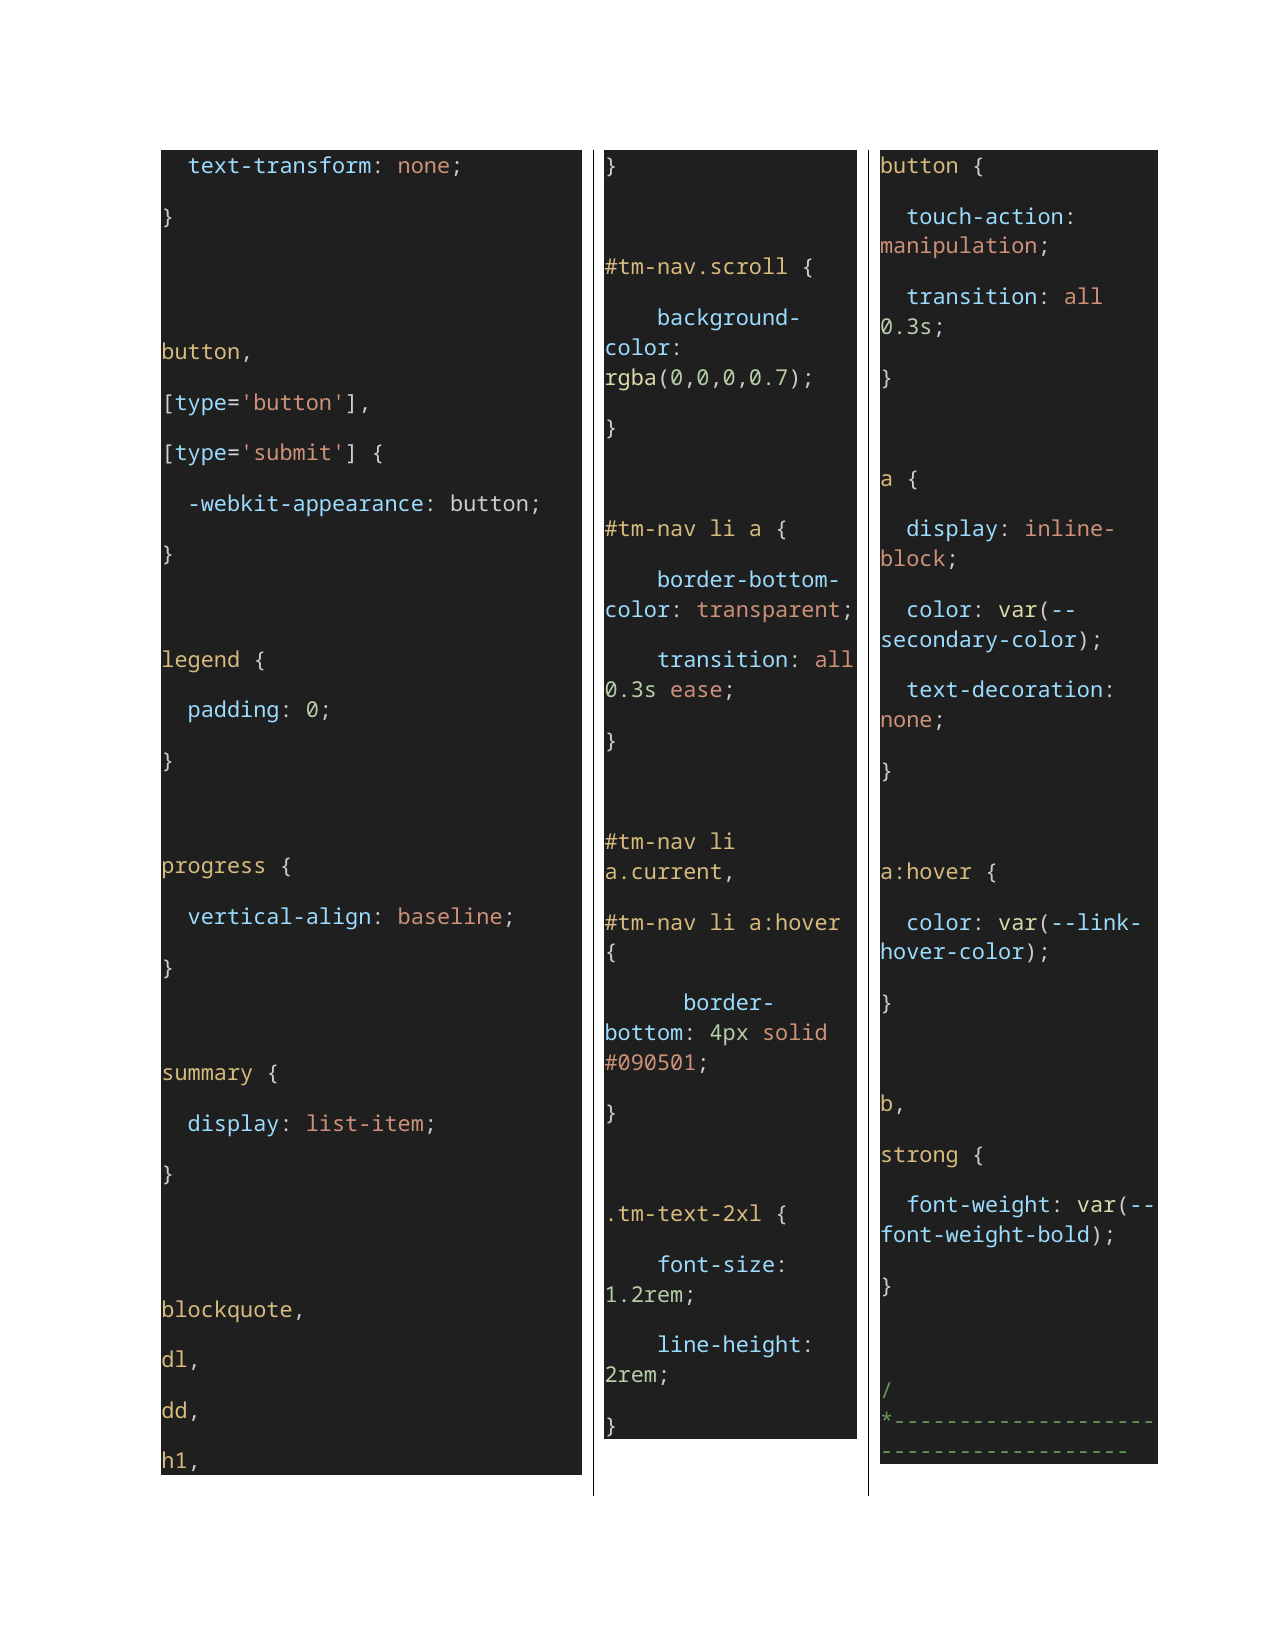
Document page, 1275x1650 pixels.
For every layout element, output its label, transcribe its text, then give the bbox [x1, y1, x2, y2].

table_header # tooplate-kool-form-pack.css :root { --body-bg-color: #181717; --white-color: #ffffff; --primary-color: #E07A5F; --secondary-color: #F2CC8F; --section-bg-color: #f0f8ff; --custom-btn-bg-color: #E07A5F; --custom-btn-bg-hover-color: #F2CC8F; --dark-color: #000000; --p-color: #717275; --link-hover-color: #F2CC8F; --body-font-family: 'Poppins', sans-serif; --heading-font-family: 'Unbounded', sans-serif; --h1-font-size: 62px; --h2-font-size: 36px; --h3-font-size: 28px; --h4-font-size: 24px; --h5-font-size: 22px; --h6-font-size: 20px; --p-font-size: 18px; --menu-font-size: 16px; --btn-font-size: 14px; --border-radius-large: 100px; --border-radius-medium: 20px; --border-radius-small: 10px; --font-weight-normal: 400; --font-weight-medium: 500; --font-weight-bold: 700; } body { background-color: var(--body-bg-color); font-family: var(--body-font-family); } h1, h2, h3, h4, h5, h6 { font-family: var(--heading-font-family); font-weight: var(--font-weight-medium); letter-spacing: -1px; } h1 { font-size: var(--h1-font-size); font-weight: var(--font-weight-bold); } h2 { font-size: var(--h2-font-size); font-weight: var(--font-weight-bold); } h3 { font-size: var(--h3-font-size); } h4 { font-size: var(--h4-font-size); } h5 { font-size: var(--h5-font-size); } h6 { font-size: var(--h6-font-size); } p { color: var(--p-color); font-size: var(--p-font-size); font-weight: var(--font-weight-normal); } ul li { color: var(--p-color); font-size: var(--p-font-size); font-weight: var(--font-weight-normal); } a, button { touch-action: manipulation; transition: all 0.3s; } a { display: inline-block; color: var(--secondary-color); text-decoration: none; } a:hover { color: var(--link-hover-color); } b, strong { font-weight: var(--font-weight-bold); } /*--------------------------------------- SECTION -----------------------------------------*/ .section-bg { background-color: var(--section-bg-color); } .section-padding { padding-top: 100px; padding-bottom: 100px; } ::selection { background-color: var(--primary-color); color: var(--white-color); } .page-404-title { color: var(--primary-color); font-size: 100px; } .page-404-title + h3 { color: var(--secondary-color); } /*--------------------------------------- CUSTOM BUTTON -----------------------------------------*/ .custom-btn { background: var(--custom-btn-bg-color); border: 2px solid transparent; border-radius: var(--border-radius-large); color: var(--white-color); font-size: var(--btn-font-size); font-weight: var(--font-weight-bold); line-height: normal; transition: all 0.3s; padding: 6px 18px; } .custom-btn:hover { background: var(--custom-btn-bg-hover-color); color: var(--white-color); } .custom-border-btn { background: transparent; border: 2px solid var(--secondary-color); color: var(--secondary-color); } .custom-border-btn:hover { background: var(--secondary-color); border-color: transparent; color: var(--white-color); } .custom-btn-bg-white { border-color: var(--white-color); color: var(--white-color); } .custom-btn-group .link { color: var(--white-color); font-weight: var(--font-weight-medium); } .custom-btn-group .link:hover { color: var(--link-hover-color); } /*--------------------------------------- SITE HEADER -----------------------------------------*/ .site-header { position: absolute; z-index: 22; top: 0; right: 0; left: 0; padding-top: 30px; padding-bottom: 30px; } .site-header .container { background-color: rgba(0, 0, 0, 0.65); border-radius: var(--border-radius-large); padding: 15px 25px; max-height: 70px; } .site-header-text { color: var(--white-color); font-size: var(--p-font-size); font-weight: var(--font-weight-bold); } .site-header-text span { margin-left: 20px; color: yellow; } .site-header .social-icon { max-height: 35px; } .site-header-text ul { margin-left: 30px; color: rgb(248, 248, 12); } .offcanvas { background-color: rgba(0, 0, 0, 0.85); padding: 30px; } .offcanvas.offcanvas-end { border-left: 0; } .offcanvas-header .btn-close { filter: brightness(0) invert(1); transition: all 0.3s; } .offcanvas-header .btn-close:hover { transform: rotate(180deg); } .offcanvas-icon { font-size: var(--h3-font-size); color: var(--white-color); margin-left: 15px; } .offcanvas nav ul { margin: 0; padding: 0; } .offcanvas nav ul li { list-style: none; display: block; } .offcanvas nav ul li a { color: var(--white-color); font-family: var(--heading-font-family); font-size: var(--p-font-size); font-weight: var(--font-weight-medium); display: inline-block; margin-top: 5px; margin-bottom: 5px; } .offcanvas nav ul li a:hover, .offcanvas nav ul li a.active { color: var(--link-hover-color); } /*--------------------------------------- HERO -----------------------------------------*/ .hero-section { position: relative; overflow: hidden; height: 100vh; min-height: 675px; padding-top: 100px; padding-bottom: 100px; } .hero-bg { background-image: url('../images/people-practicing-social-integration.jpg'); background-repeat: no-repeat; background-position: center; background-size: cover; } .hero-bg::after { content: ""; background: linear-gradient(to top, var(--dark-color), transparent 200%); position: absolute; top: 0; left: 0; width: 100%; height: 100%; pointer-events: none; } .hero-bg .container { position: relative; z-index: 2; } .hero-section small { color: var(--primary-color); display: block; font-size: var(--btn-font-size); font-style: italic; position: relative; padding-left: 75px; } .hero-section small::before { content: ""; background-color: var(--white-color); width: 50px; height: 2px; position: absolute; top: 50%; left: 35px; transform: translate(-50%, 0); } .video-wrap { z-index: -100; } .custom-video { position: absolute; top: 0; left: 0; object-fit: cover; width: 100%; height: 100%; } .hero-title { color: var(--white-color); } /*--------------------------------------- COUNTDOWN -----------------------------------------*/ .countdown { padding-left: 0; } .countdown-title { color: var(--white-color); } .countdown-item { list-style: none; flex: 0 0 13%; margin: 15px; } .countdown-text { color: var(--section-bg-color); font-size: var(--p-font-size); font-style: italic; } /*--------------------------------------- MODAL EMAIL FORM -----------------------------------------*/ .modal-content { background-color: var(--dark-color); border-radius: 0; position: relative; } .modal-content::after { content: ""; background-color: var(--custom-btn-bg-color); border: 50px solid var(--secondary-color); border-radius: 100%; position: absolute; top: -100px; right: -120px; width: 250px; height: 250px; pointer-events: none; } .modal-header, .modal-body, .modal-footer { padding: 30px 40px; } .modal-header { background-color: var(--dark-color); border-radius: 0; border-bottom: 0; padding: 0; } .modal-body h2 { color: var(--white-color); font-size: var(--h4-font-size); position: relative; bottom: 30px; } .modal-header .btn-close { filter: brightness(0) invert(1); position: relative; z-index: 22; top: 20px; right: 20px; transition: all 0.3s; } .modal-header .btn-close:hover { transform: rotate(180deg); } .modal-body, .modal-footer { position: relative; z-index: 2; } .modal-footer { border-top: 0; padding-top: 0; } .modal-footer p { font-size: var(--btn-font-size); } /*--------------------------------------- CUSTOM FORM -----------------------------------------*/ .custom-form .form-control { border-radius: var(--border-radius-large); border-width: 2px; box-shadow: none; color: var(--p-color); margin-bottom: 20px; padding: 10px; padding-left: 20px; outline: none; } .custom-form .form-control:focus, .custom-form .form-control:hover { border-color: var(--primary-color); } .form-check-input:checked { background-color: var(--primary-color); border-color: var(--primary-color); } .form-floating>label { padding-left: 20px; } .custom-form button[type="submit"] { background: var(--custom-btn-bg-color); border: none; border-radius: var(--border-radius-large); color: var(--white-color); font-family: var(--heading-font-family); font-size: var(--p-font-size); font-weight: var(--font-weight-bold); transition: all 0.3s; margin-bottom: 0; padding-left: 10px; } .custom-form button[type="submit"]:hover, .custom-form button[type="submit"]:focus { background: var(--custom-btn-bg-hover-color); border-color: transparent; } .custom-form .form-check-label { color: var(--p-color); } .contact-form .form-floating>textarea { border-radius: var(--border-radius-medium); height: 110px; } .login-form .custom-btn { font-family: var(--heading-font-family); padding: 10.25px 35px; font-size: var(--p-font-size); } /*--------------------------------------- SOCIAL ICON -----------------------------------------*/ .social-icon { margin: 0; padding: 0; } .social-icon-item { list-style: none; display: inline-block; vertical-align: top; } .social-icon-link { border-radius: var(--border-radius-large); color: var(--white-color); font-size: var(--btn-font-size); display: block; margin-right: 5px; text-align: center; width: 35px; height: 35px; line-height: 36px; transition: background 0.2s, color 0.2s; } .social-icon-link:hover { background: var(--primary-color); color: var(--white-color); } /*--------------------------------------- RESPONSIVE STYLES -----------------------------------------*/ @media screen and (max-width: 991px) { h1 { font-size: 36px; } h2 { font-size: 28px; } h3 { font-size: 22px; } h4 { font-size: 20px; } h5 { font-size: 18px; } h6 { font-size: 16px; } .section-padding { padding-top: 50px; padding-bottom: 50px; } } @media screen and (max-width: 480px) { .site-header .social-icon { display: none !important; } .offcanvas-icon { margin-left: 10px; } .countdown-item { margin: 10px; } } [869, 150, 1169, 1496]
table_header # tooplate-antique-café.css body { font-family: 'Raleway', sans-serif; background-color: #1924f5; } p a { color: rgb(15, 15, 1); } p a:hover { color: #9FF; } #about p a { color: #066; } #about p a:hover { color: #F36; } #contact p a { color: #066; } footer span a { color: #f3e6e6; } .tm-logo-font { font-family: 'Oswald', sans-serif; } .tm-container { max-width: 1200px; } .parallax-window { min-height: 1064px; background: transparent; } .tm-text-yellow { color: #FC6; } .tm-text-gold { color: #131212; } .tm-text-go { color: #f5f2f2; } .tm-text-brown { color: #01060b; } .tm-text-green { color: #006666; } a.tm-bg-green:hover { background-color: #0a8585; } .tm-bg-brown { background-color: #5e3d17; } .tm-bg-green { background-color: #006666; } .tm-border-gold { border-color: #CC9966; } .tm-intro-width { max-width: 750px; } .tm-item-container { max-width: 1060px; } .input:focus { outline: none !important; border:1px solid #CC9966; box-shadow: 0 0 10px #b67533; } input::placeholder, textarea::placeholder { color: rgb(214, 212, 212); opacity: 1; } input:-ms-input-placeholder, textarea:-ms-input-placeholder { color: rgb(214, 212, 212); } input::-ms-input-placeholder, textarea::-ms-input-placeholder { color: rgb(214, 212, 212); } #tm-nav { z-index: 1000; transition: all 0.3s ease; } #tm-nav.scroll { background-color: rgba(0,0,0,0.7); } #tm-nav li a { border-bottom-color: transparent; transition: all 0.3s ease; } #tm-nav li a.current, #tm-nav li a:hover { border-bottom: 4px solid #090501; } .tm-text-2xl { font-size: 1.2rem; line-height: 2rem; } *, *:before, *:after { box-sizing: border-box; } html { font-size: 100%; } body { font-family: acumin-pro, system-ui, sans-serif; margin: 0; display: grid; grid-template-rows: auto 1fr auto; font-size: 14px; background-color: #515050; align-items: start; min-height: 100vh; } .footer { display: flex; flex-flow: row wrap; padding: 30px 30px 20px 30px; color: #0f0e0e; background-color: rgb(216, 243, 216); border-top: 3px solid #151515; image-rendering: calc(1); } .footer > * { flex: 1 100%; } .footer__addr { margin-right: 2em; margin-bottom: 2.5em; margin-left: 2em; } .footer__logo { font-family: 'Pacifico', cursive; font-weight: 400; text-transform: lowercase; font-size: 1.5rem; } .footer__addr h2 { margin-top: 1.3em; font-size: 15px; font-weight: 400; } .nav__title { font-weight: 600; font-size: 20px; } .footer address { font-style: normal; color: #609cf6; } .footer__btn { display: flex; align-items: center; justify-content: center; height: 36px; max-width: max-content; background-color: rgba(5, 5, 5, 0.943); border-radius: 100px; color: #f6f3f3; line-height: 0; margin: 0.6em 0; font-size: 1rem; padding: 0 1.3em; } .footer ul { list-style: none; padding-left: 0; } .footer li { line-height: 2em; } .footer a { text-decoration: none; } .footer__nav { display: flex; flex-flow: row wrap; } .footer__nav > * { flex: 1 50%; margin-right: 1.25em; font-size: 15px; } .footer__link > * { column-count: 1; column-gap: 0.5em; font-size: 15px; } .nav__title { color: #100f0f; column-gap: 2rem; } .nav__ul { color: #100f0f; column-gap: 2rem; } .nav__ul--extra { column-count: 1; column-gap: 1.5em; font-size: 15px; } .nav__item--extra { column-count: 2; column-gap: 0.5em; font-size: 15px; } .legal { display: flex; flex-wrap: wrap; color: #f8f1f1; } .legal__links { display: flex; align-items: center; } .heart { color: #2f2f2f; } @media screen and (min-width: 24.375em) { .legal .legal__links { margin-left: auto; } } @media screen and (min-width: 40.375em) { .footer__nav > * { flex: 1; } .nav__item--extra { flex-grow: 2; } .footer__addr { flex: 1 0px; } .footer__nav { flex: 2 0px; } } /* footer section end */ @media (min-width: 768px) { #tm-nav.scroll .tm-container { padding-top: 10px; padding-bottom: 10px; } } @media (max-width: 767px) { #tm-nav { width: auto; right: 0; border-radius: 5px; } } @media (max-width: 639px) { .parallax-window { min-height: 600px; } } @media (max-width: 370px) { .tm-menu-item { flex-direction: column; } .tm-menu-item-2 { flex-direction: column-reverse; } .tm-menu-item img { margin-bottom: 10px; } .tm-menu-item-2 img { margin-bottom: 10px; } } [594, 150, 868, 1496]
table_header #tailwind.css *, ::before, ::after { box-sizing: border-box; } html { -moz-tab-size: 4; -o-tab-size: 4; tab-size: 4; } html { line-height: 1.15; -webkit-text-size-adjust: 100%; } body { margin: 0; } body { font-family: system-ui, -apple-system, 'Segoe UI', Roboto, Helvetica, Arial, sans-serif, 'Apple Color Emoji', 'Segoe UI Emoji'; } hr { height: 0; color: inherit; } abbr[title] { -webkit-text-decoration: underline dotted; text-decoration: underline dotted; } b, strong { font-weight: bolder; } code, kbd, samp, pre { font-family: ui-monospace, SFMono-Regular, Consolas, 'Liberation Mono', Menlo, monospace; font-size: 1em; } small { font-size: 80%; } sub, sup { font-size: 75%; line-height: 0; position: relative; vertical-align: baseline; } sub { bottom: -0.25em; } sup { top: -0.5em; } table { text-indent: 0; border-color: inherit; } button, input, optgroup, select, textarea { font-family: inherit; font-size: 100%; line-height: 1.15; margin: 0; } button, select { text-transform: none; } button, [type='button'], [type='submit'] { -webkit-appearance: button; } legend { padding: 0; } progress { vertical-align: baseline; } summary { display: list-item; } blockquote, dl, dd, h1, h2, h3, h4, h5, h6, hr, figure, p, pre { margin: 0; } button { background-color: transparent; background-image: none; } fieldset { margin: 0; padding: 0; } ol, ul { list-style: none; margin: 0; padding: 0; } html { font-family: ui-sans-serif, system-ui, -apple-system, BlinkMacSystemFont, "Segoe UI", Roboto, "Helvetica Neue", Arial, "Noto Sans", sans-serif, "Apple Color Emoji", "Segoe UI Emoji", "Segoe UI Symbol", "Noto Color Emoji"; line-height: 1.5; } body { font-family: inherit; line-height: inherit; } *, ::before, ::after { box-sizing: border-box; border-width: 0; border-style: solid; border-color: currentColor; } hr { border-top-width: 1px; } img { border-style: solid; } textarea { resize: vertical; } input::-moz-placeholder, textarea::-moz-placeholder { opacity: 1; color: #9ca3af; } input:-ms-input-placeholder, textarea:-ms-input-placeholder { opacity: 1; color: #9ca3af; } input::placeholder, textarea::placeholder { opacity: 1; color: #9ca3af; } button { cursor: pointer; } table { border-collapse: collapse; } h1, h2, h3, h4, h5, h6 { font-size: inherit; font-weight: inherit; } a { color: inherit; text-decoration: inherit; } button, input, optgroup, select, textarea { padding: 0; line-height: inherit; color: inherit; } pre, code, kbd, samp { font-family: ui-monospace, SFMono-Regular, Menlo, Monaco, Consolas, "Liberation Mono", "Courier New", monospace; } img, svg, video, canvas, audio, iframe, embed, object { display: block; vertical-align: middle; } img, video { max-width: 100%; height: auto; } [hidden] { display: none; } *, ::before, ::after { --tw-border-opacity: 1; border-color: rgba(229, 231, 235, var(--tw-border-opacity)); } .container { width: 100%; } @media (min-width: 640px) { .container { max-width: 640px; } } @media (min-width: 768px) { .container { max-width: 768px; } } @media (min-width: 1024px) { .container { max-width: 1024px; } } @media (min-width: 1280px) { .container { max-width: 1280px; } } @media (min-width: 1536px) { .container { max-width: 1536px; } } .fixed { position: fixed; } .absolute { position: absolute; } .relative { position: relative; } .bottom-0 { bottom: 0px; } .left-0 { left: 0px; } .m-5 { margin: 1.25rem; } .mx-4 { margin-left: 1rem; margin-right: 1rem; } .mx-auto { margin-left: auto; margin-right: auto; } .mt-5 { margin-top: 1.25rem; } .mr-3 { margin-right: 0.75rem; } .mr-4 { margin-right: 1rem; } .mr-6 { margin-right: 1.5rem; } .mr-8 { margin-right: 2rem; } .mb-1 { margin-bottom: 0.25rem; } .mb-2 { margin-bottom: 0.5rem; } .mb-3 { margin-bottom: 0.75rem; } .mb-4 { margin-bottom: 1rem; } .mb-5 { margin-bottom: 1.25rem; } .mb-6 { margin-bottom: 1.5rem; } .mb-10 { margin-bottom: 2.5rem; } .mb-16 { margin-bottom: 4rem; } .ml-3 { margin-left: 0.75rem; } .block { display: block; } .inline-block { display: inline-block; } .flex { display: flex; } .table { display: table; } .hidden { display: none; } .w-full { width: 100%; } .flex-1 { flex: 1 1 0%; } @-webkit-keyframes spin { to { transform: rotate(360deg); } } @keyframes spin { to { transform: rotate(360deg); } } @-webkit-keyframes ping { 75%, 100% { transform: scale(2); opacity: 0; } } @keyframes ping { 75%, 100% { transform: scale(2); opacity: 0; } } @-webkit-keyframes pulse { 50% { opacity: .5; } } @keyframes pulse { 50% { opacity: .5; } } @-webkit-keyframes bounce { 0%, 100% { transform: translateY(-25%); -webkit-animation-timing-function: cubic-bezier(0.8,0,1,1); animation-timing-function: cubic-bezier(0.8,0,1,1); } 50% { transform: none; -webkit-animation-timing-function: cubic-bezier(0,0,0.2,1); animation-timing-function: cubic-bezier(0,0,0.2,1); } } @keyframes bounce { 0%, 100% { transform: translateY(-25%); -webkit-animation-timing-function: cubic-bezier(0.8,0,1,1); animation-timing-function: cubic-bezier(0.8,0,1,1); } 50% { transform: none; -webkit-animation-timing-function: cubic-bezier(0,0,0.2,1); animation-timing-function: cubic-bezier(0,0,0.2,1); } } .resize { resize: both; } .flex-col { flex-direction: column; } .items-start { align-items: flex-start; } .items-center { align-items: center; } .justify-end { justify-content: flex-end; } .justify-center { justify-content: center; } .justify-between { justify-content: space-between; } .justify-around { justify-content: space-around; } .rounded-md { border-radius: 0.375rem; } .rounded-lg { border-radius: 0.5rem; } .rounded-xl { border-radius: 0.75rem; } .border-b { border-bottom-width: 1px; } .bg-black { --tw-bg-opacity: 1; background-color: rgba(0, 0, 0, var(--tw-bg-opacity)); } .bg-white { --tw-bg-opacity: 1; background-color: rgba(255, 255, 255, var(--tw-bg-opacity)); } .bg-opacity-0 { --tw-bg-opacity: 0; } .bg-opacity-50 { --tw-bg-opacity: 0.5; } .bg-opacity-70 { --tw-bg-opacity: 0.7; } .bg-opacity-80 { --tw-bg-opacity: 0.8; } .p-8 { padding: 2rem; } .p-10 { padding: 2.5rem; } .p-12 { padding: 3rem; } .px-0 { padding-left: 0px; padding-right: 0px; } .px-2 { padding-left: 0.5rem; padding-right: 0.5rem; } .px-4 { padding-left: 1rem; padding-right: 1rem; } .px-8 { padding-left: 2rem; padding-right: 2rem; } .px-10 { padding-left: 2.5rem; padding-right: 2.5rem; } .px-12 { padding-left: 3rem; padding-right: 3rem; } .py-1 { padding-top: 0.25rem; padding-bottom: 0.25rem; } .py-2 { padding-top: 0.5rem; padding-bottom: 0.5rem; } .py-4 { padding-top: 1rem; padding-bottom: 1rem; } .py-6 { padding-top: 1.5rem; padding-bottom: 1.5rem; } .py-12 { padding-top: 3rem; padding-bottom: 3rem; } .py-20 { padding-top: 5rem; padding-bottom: 5rem; } .py-24 { padding-top: 6rem; padding-bottom: 6rem; } .pt-3 { padding-top: 0.75rem; } .pt-24 { padding-top: 6rem; } .pr-12 { padding-right: 3rem; } .pb-4 { padding-bottom: 1rem; } .pb-14 { padding-bottom: 3.5rem; } .pb-48 { padding-bottom: 12rem; } .pl-10 { padding-left: 2.5rem; } .text-center { text-align: center; } .text-right { text-align: right; } .text-lg { font-size: 1.125rem; line-height: 1.75rem; } .text-xl { font-size: 1.25rem; line-height: 1.75rem; } .text-2xl { font-size: 1.5rem; line-height: 2rem; } .text-3xl { font-size: 1.875rem; line-height: 2.25rem; } .text-4xl { font-size: 2.25rem; line-height: 2.5rem; } .text-5xl { font-size: 3rem; line-height: 1; } .font-light { font-weight: 300; } .font-normal { font-weight: 400; } .font-medium { font-weight: 500; } .font-semibold { font-weight: 600; } .leading-8 { line-height: 2rem; } .text-white { --tw-text-opacity: 1; color: rgba(255, 255, 255, var(--tw-text-opacity)); } .hover\:text-gray-200:hover { --tw-text-opacity: 1; color: rgba(229, 231, 235, var(--tw-text-opacity)); } .hover\:text-yellow-500:hover { --tw-text-opacity: 1; color: rgba(245, 158, 11, var(--tw-text-opacity)); } .hover\:text-yellow-600:hover { --tw-text-opacity: 1; color: rgba(217, 119, 6, var(--tw-text-opacity)); } *, ::before, ::after { --tw-shadow: 0 0 #0000; } *, ::before, ::after { --tw-ring-inset: var(--tw-empty,/*!*/ /*!*/); --tw-ring-offset-width: 0px; --tw-ring-offset-color: #fff; --tw-ring-color: rgba(59, 130, 246, 0.5); --tw-ring-offset-shadow: 0 0 #0000; --tw-ring-shadow: 0 0 #0000; } .transition { transition-property: background-color, border-color, color, fill, stroke, opacity, box-shadow, transform, filter, -webkit-backdrop-filter; transition-property: background-color, border-color, color, fill, stroke, opacity, box-shadow, transform, filter, backdrop-filter; transition-property: background-color, border-color, color, fill, stroke, opacity, box-shadow, transform, filter, backdrop-filter, -webkit-backdrop-filter; transition-timing-function: cubic-bezier(0.4, 0, 0.2, 1); transition-duration: 150ms; } @media (min-width: 640px) { .sm\:mr-12 { margin-right: 3rem; } .sm\:mb-3 { margin-bottom: 0.75rem; } .sm\:ml-6 { margin-left: 1.5rem; } .sm\:ml-auto { margin-left: auto; } .sm\:px-0 { padding-left: 0px; padding-right: 0px; } .sm\:px-8 { padding-left: 2rem; padding-right: 2rem; } .sm\:py-10 { padding-top: 2.5rem; padding-bottom: 2.5rem; } .sm\:py-48 { padding-top: 12rem; padding-bottom: 12rem; } .sm\:pt-48 { padding-top: 12rem; } .sm\:pb-60 { padding-bottom: 15rem; } .sm\:text-lg { font-size: 1.125rem; line-height: 1.75rem; } .sm\:text-xl { font-size: 1.25rem; line-height: 1.75rem; } } @media (min-width: 768px) { .md\:mt-0 { margin-top: 0px; } .md\:mb-0 { margin-bottom: 0px; } .md\:hidden { display: none; } .md\:flex-row { flex-direction: row; } .md\:py-3 { padding-top: 0.75rem; padding-bottom: 0.75rem; } .md\:py-6 { padding-top: 1.5rem; padding-bottom: 1.5rem; } } @media (min-width: 1024px) { .lg\:flex-row { flex-direction: row; } .lg\:items-stretch { align-items: stretch; } } @media (min-width: 1280px) { } @media (min-width: 1536px) { } [150, 150, 593, 1496]
